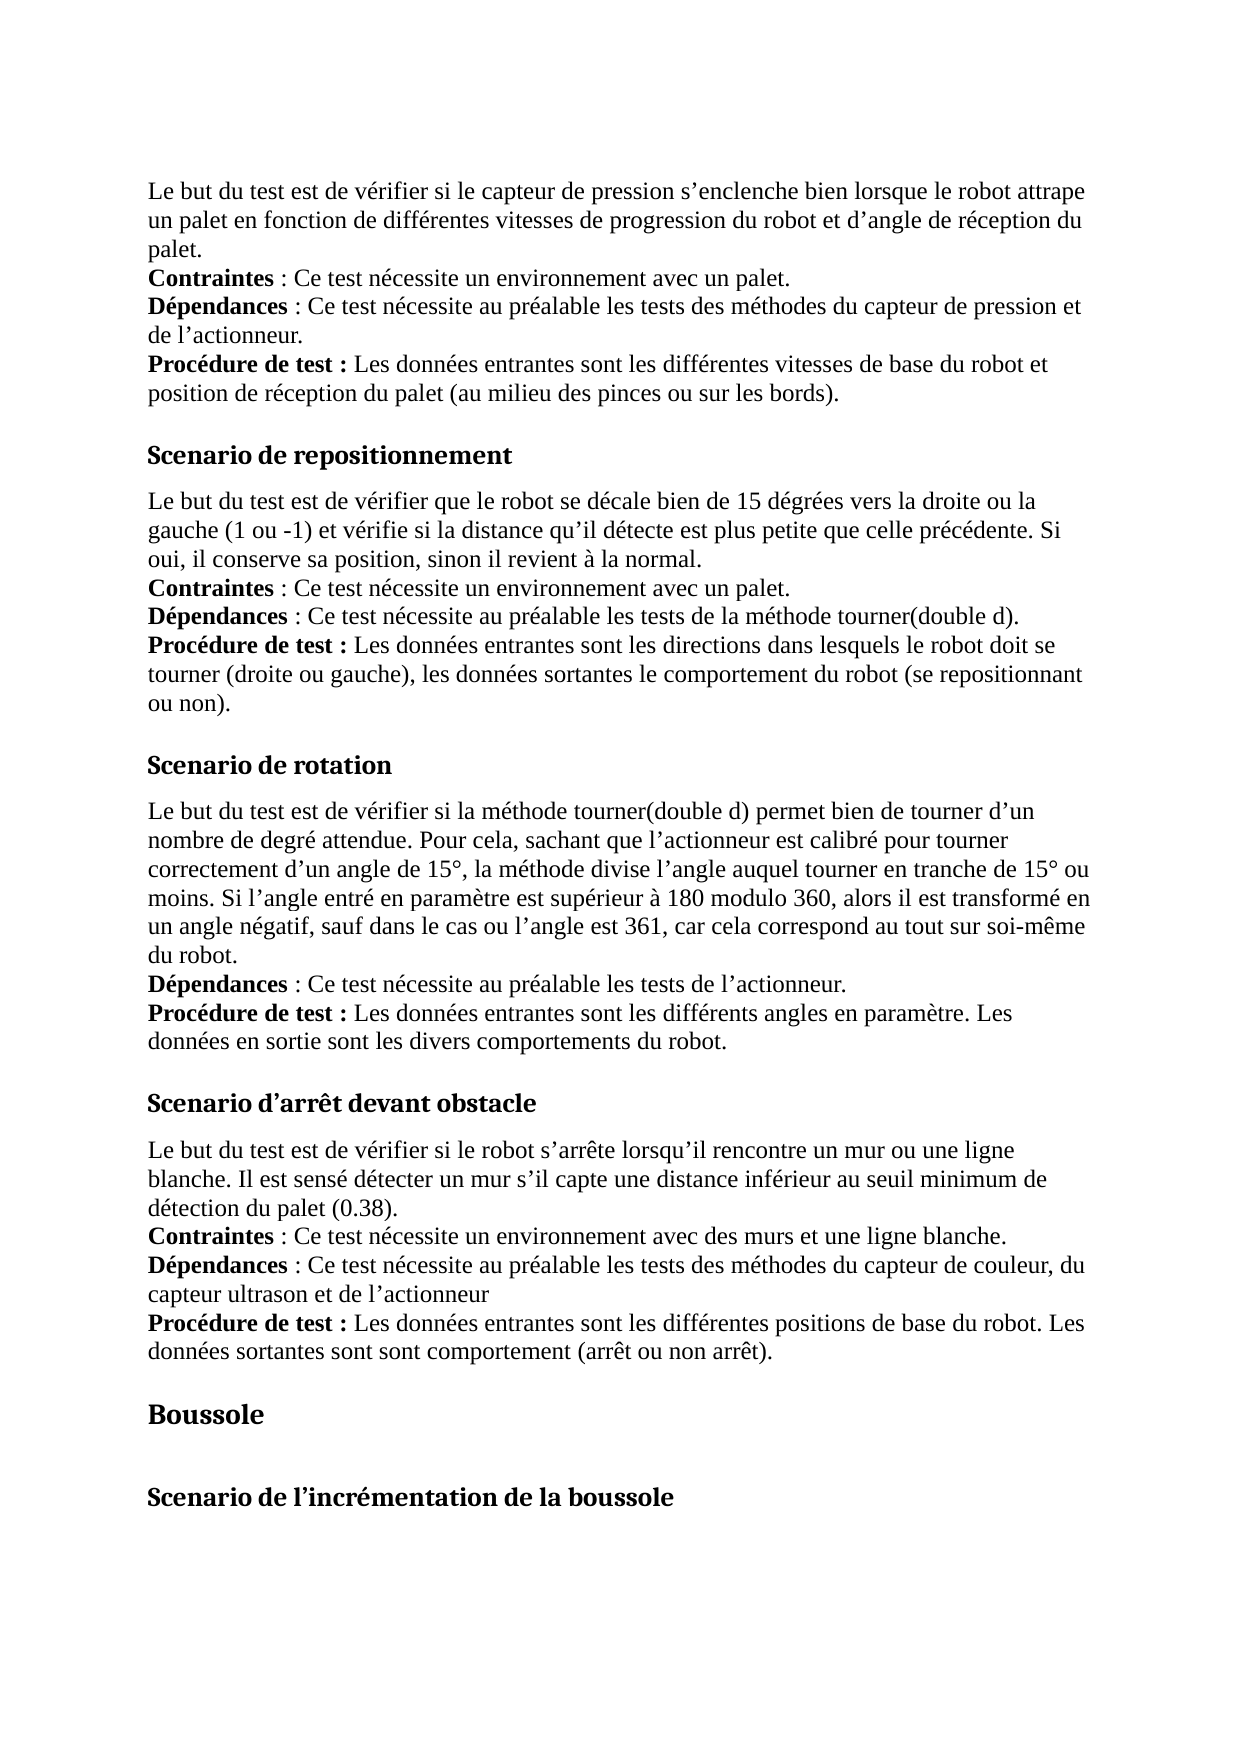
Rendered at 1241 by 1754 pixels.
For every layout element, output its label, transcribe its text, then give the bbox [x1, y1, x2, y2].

subtitle Scenario de repositionnement [148, 440, 1092, 471]
subtitle Scenario de rotation [148, 750, 1092, 781]
subtitle Scenario d’arrêt devant obstacle [148, 1088, 1092, 1120]
text Le but du test est de vérifier que le robot se décale bien de 15 dégrées vers la droite ou la gauche (1 ou -1) et vérifie si la distance qu’il détecte est plus petite que celle précédente. Si oui, il conserve sa position, sinon il revient à la normal. [148, 486, 1092, 573]
text Procédure de test : Les données entrantes sont les directions dans lesquels le robot doit se tourner (droite ou gauche), les données sortantes le comportement du robot (se repositionnant ou non). [148, 630, 1092, 716]
text Procédure de test : Les données entrantes sont les différentes vitesses de base du robot et position de réception du palet (au milieu des pinces ou sur les bords). [148, 349, 1092, 406]
text Procédure de test : Les données entrantes sont les différents angles en paramètre. Les données en sortie sont les divers comportements du robot. [148, 998, 1092, 1055]
text Contraintes : Ce test nécessite un environnement avec un palet. [148, 263, 1092, 291]
text Le but du test est de vérifier si le capteur de pression s’enclenche bien lorsque le robot attrape un palet en fonction de différentes vitesses de progression du robot et d’angle de réception du palet. [148, 176, 1092, 263]
text Contraintes : Ce test nécessite un environnement avec un palet. [148, 573, 1092, 601]
subtitle Scenario de l’incrémentation de la boussole [148, 1482, 1092, 1513]
text Dépendances : Ce test nécessite au préalable les tests des méthodes du capteur de couleur, du capteur ultrason et de l’actionneur [148, 1250, 1092, 1308]
text Contraintes : Ce test nécessite un environnement avec des murs et une ligne blanche. [148, 1221, 1092, 1250]
text Le but du test est de vérifier si la méthode tourner(double d) permet bien de tourner d’un nombre de degré attendue. Pour cela, sachant que l’actionneur est calibré pour tourner correctement d’un angle de 15°, la méthode divise l’angle auquel tourner en tranche de 15° ou moins. Si l’angle entré en paramètre est supérieur à 180 modulo 360, alors il est transformé en un angle négatif, sauf dans le cas ou l’angle est 361, car cela correspond au tout sur soi-même du robot. [148, 796, 1092, 969]
text Le but du test est de vérifier si le robot s’arrête lorsqu’il rencontre un mur ou une ligne blanche. Il est sensé détecter un mur s’il capte une distance inférieur au seuil minimum de détection du palet (0.38). [148, 1135, 1092, 1221]
subtitle Boussole [148, 1398, 1092, 1432]
text Dépendances : Ce test nécessite au préalable les tests des méthodes du capteur de pression et de l’actionneur. [148, 291, 1092, 349]
text Procédure de test : Les données entrantes sont les différentes positions de base du robot. Les données sortantes sont sont comportement (arrêt ou non arrêt). [148, 1308, 1092, 1365]
text Dépendances : Ce test nécessite au préalable les tests de la méthode tourner(double d). [148, 601, 1092, 630]
text Dépendances : Ce test nécessite au préalable les tests de l’actionneur. [148, 969, 1092, 998]
